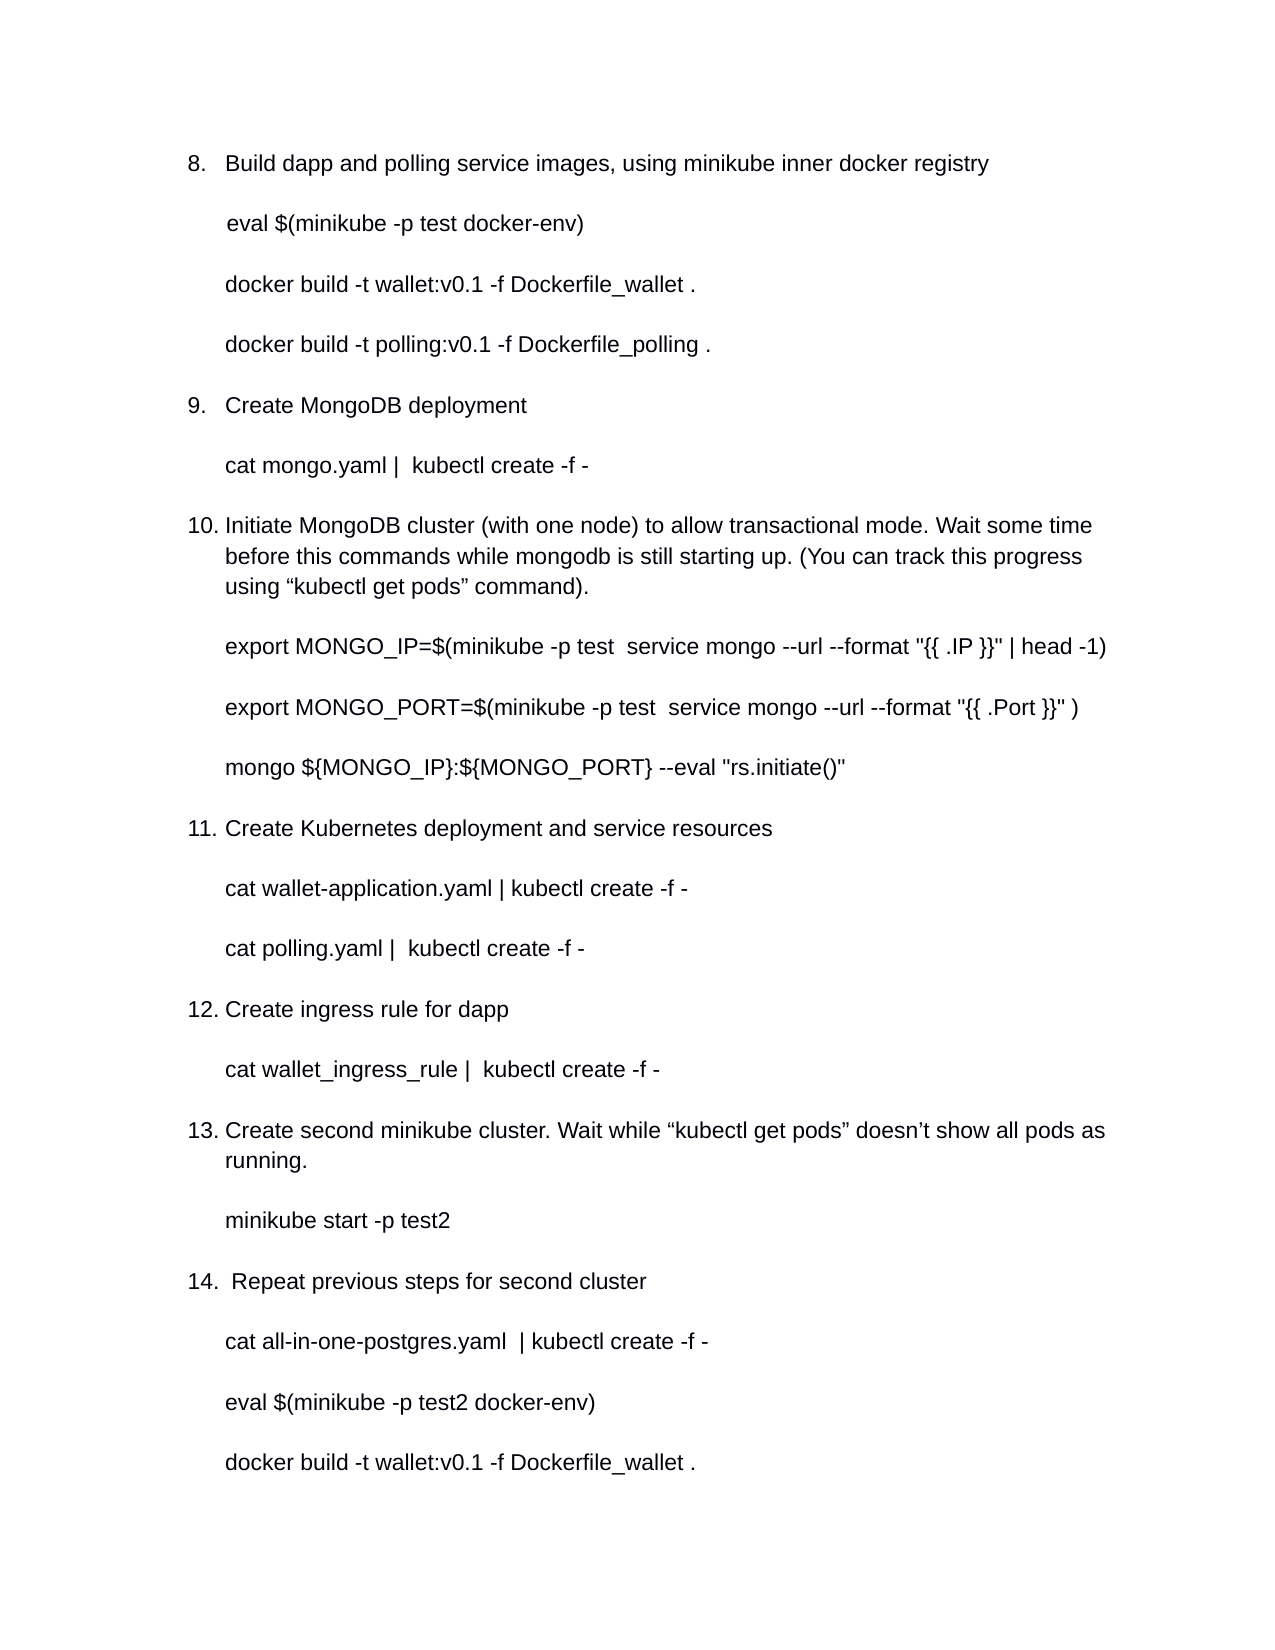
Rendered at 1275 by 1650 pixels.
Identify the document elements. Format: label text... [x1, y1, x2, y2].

list docker build -t wallet:v0.1 -f Dockerfile_wallet . [225, 1449, 1125, 1475]
list cat all-in-one-postgres.yaml | kubectl create -f - [225, 1328, 1125, 1354]
list Create ingress rule for dapp [187, 996, 1125, 1022]
list Create Kubernetes deployment and service resources [187, 814, 1125, 841]
list mongo ${MONGO_IP}:${MONGO_PORT} --eval "rs.initiate()" [225, 754, 1125, 781]
list minikube start -p test2 [225, 1207, 1125, 1234]
list cat mongo.yaml | kubectl create -f - [225, 452, 1125, 478]
text eval $(minikube -p test docker-env) [150, 210, 1125, 237]
list cat wallet_ingress_rule | kubectl create -f - [225, 1056, 1125, 1083]
list Create MongoDB deployment [187, 392, 1125, 418]
list Create second minikube cluster. Wait while “kubectl get pods” doesn’t show all pods as running. [187, 1117, 1125, 1173]
list Repeat previous steps for second cluster [187, 1268, 1125, 1294]
list eval $(minikube -p test2 docker-env) [225, 1388, 1125, 1415]
text docker build -t polling:v0.1 -f Dockerfile_polling . [150, 331, 1125, 358]
list Initiate MongoDB cluster (with one node) to allow transactional mode. Wait some time before this commands while mongodb is still starting up. (You can track this progress using “kubectl get pods” command). [187, 512, 1125, 599]
list cat wallet-application.yaml | kubectl create -f - [225, 875, 1125, 901]
list cat polling.yaml | kubectl create -f - [225, 935, 1125, 962]
list export MONGO_IP=$(minikube -p test service mongo --url --format "{{ .IP }}" | head -1) [225, 633, 1125, 660]
list export MONGO_PORT=$(minikube -p test service mongo --url --format "{{ .Port }}" ) [225, 694, 1125, 720]
text docker build -t wallet:v0.1 -f Dockerfile_wallet . [150, 271, 1125, 297]
list Build dapp and polling service images, using minikube inner docker registry [187, 150, 1125, 176]
